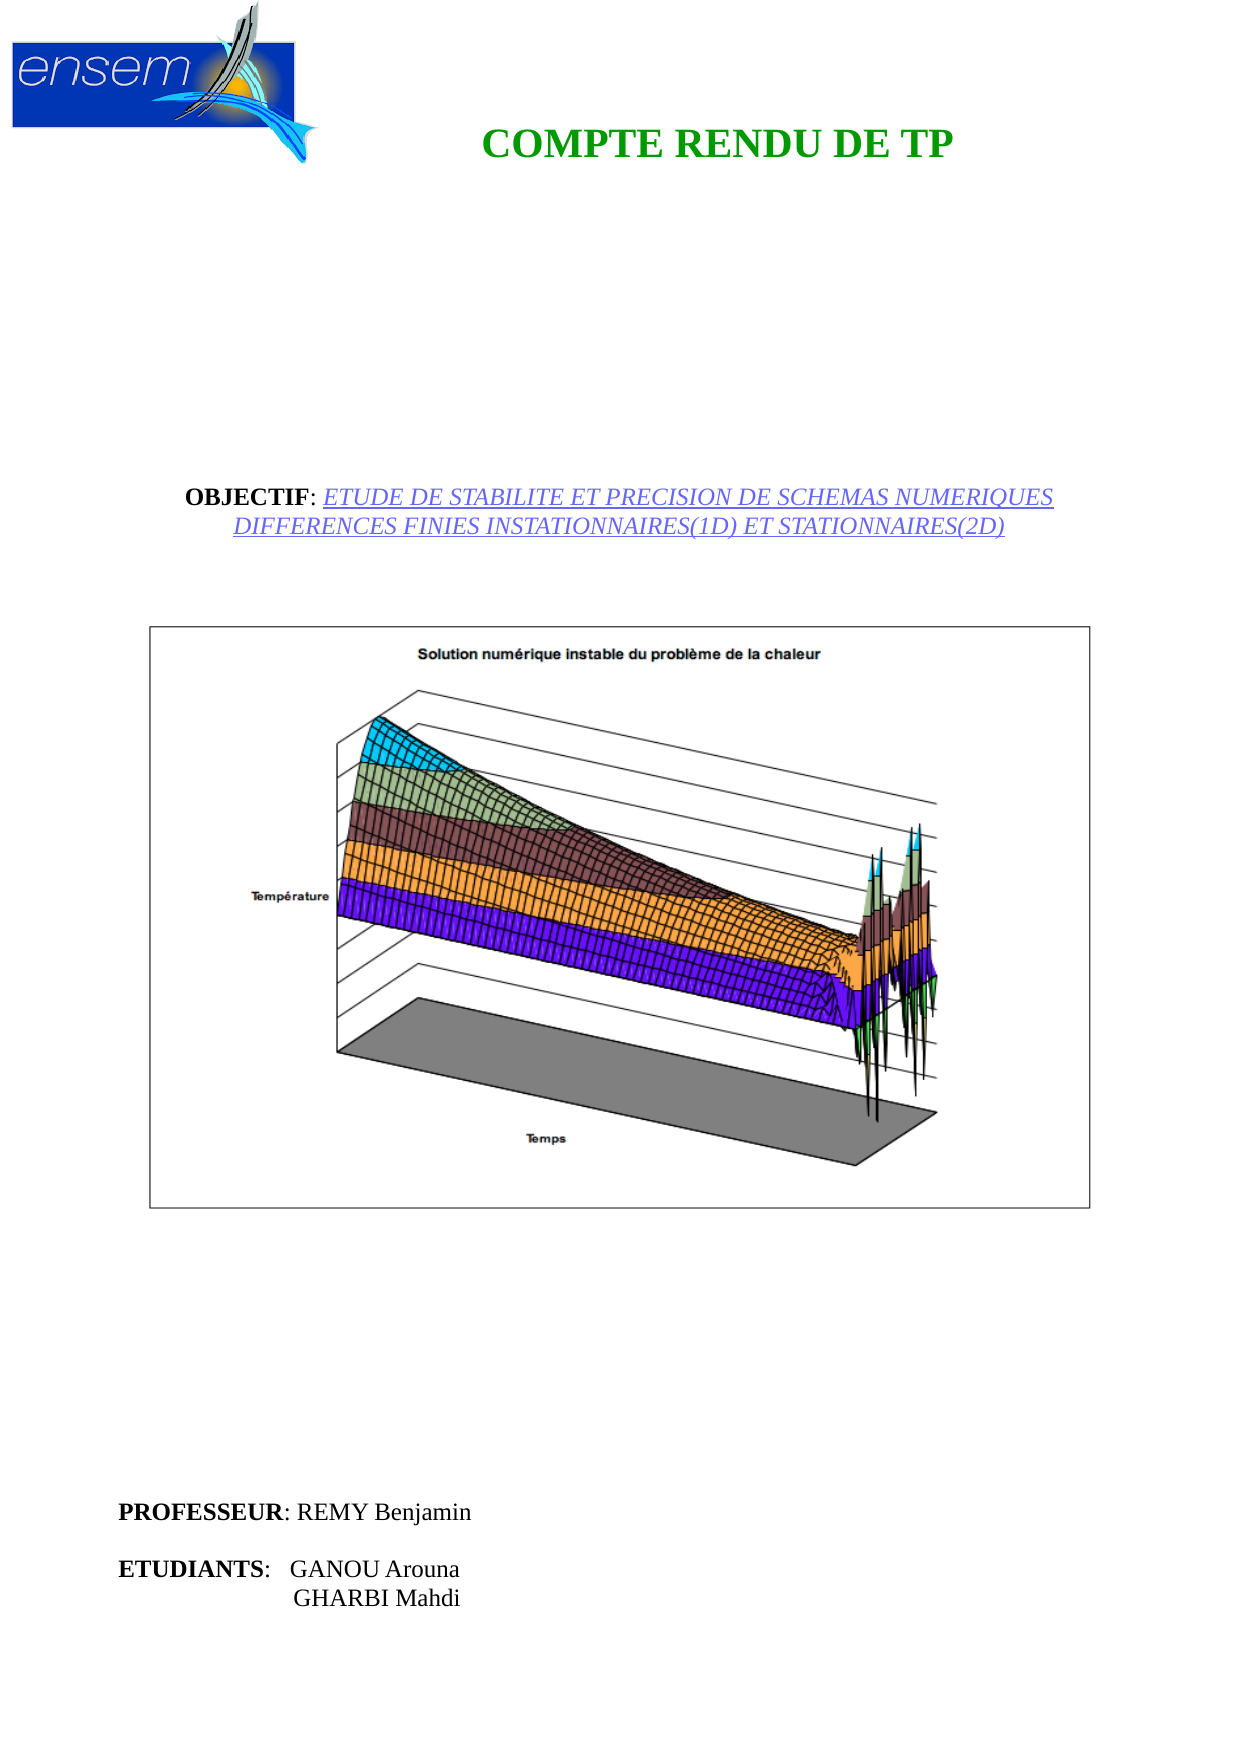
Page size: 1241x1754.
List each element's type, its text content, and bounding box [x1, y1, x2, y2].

text GHARBI Mahdi [118, 1583, 1122, 1612]
text OBJECTIF: ETUDE DE STABILITE ET PRECISION DE SCHEMAS NUMERIQUES DIFFERENCES FINIES INSTATIONNAIRES(1D) ET STATIONNAIRES(2D) [118, 482, 1122, 540]
picture [148, 626, 1092, 1210]
text COMPTE RENDU DE TP [118, 118, 1122, 166]
picture [11, 0, 321, 164]
text PROFESSEUR: REMY Benjamin [118, 1497, 1122, 1526]
text ETUDIANTS: GANOU Arouna [118, 1554, 1122, 1583]
